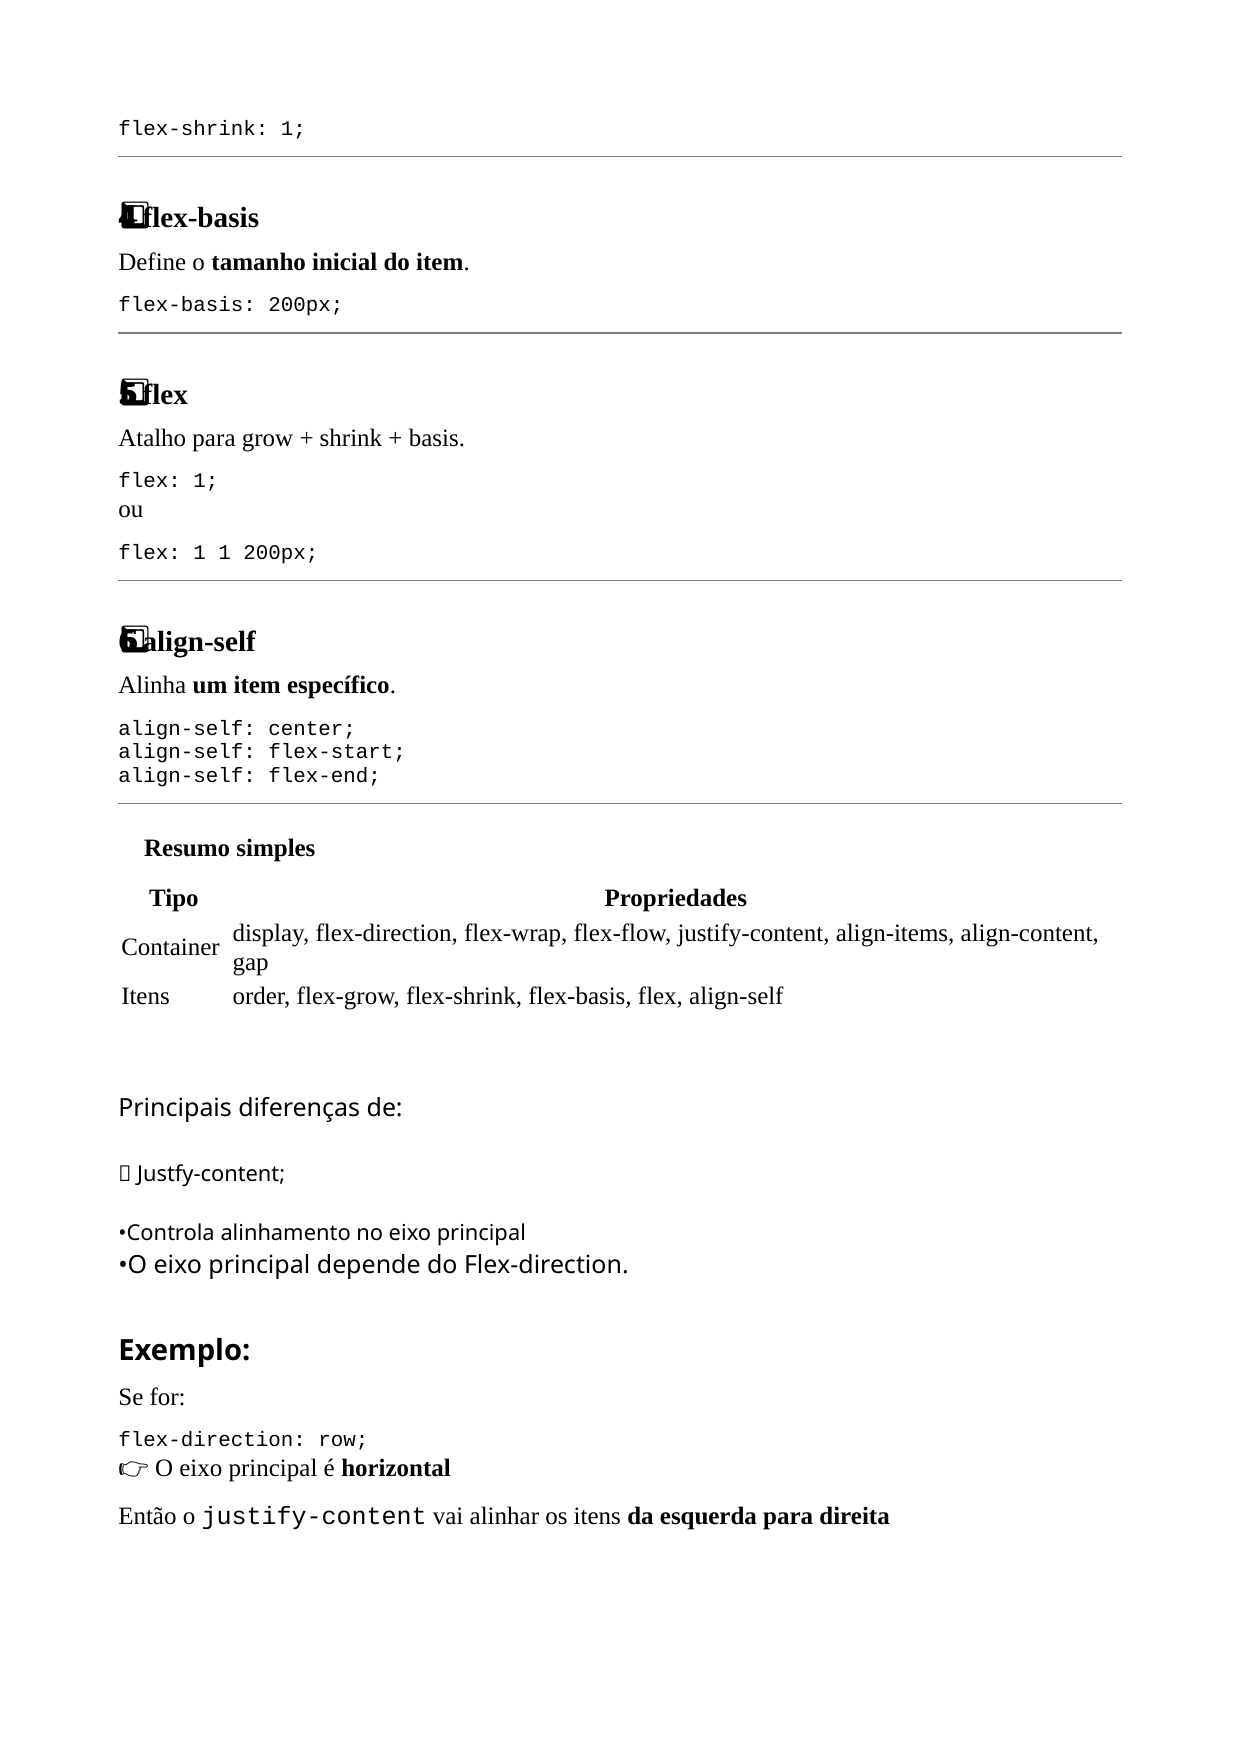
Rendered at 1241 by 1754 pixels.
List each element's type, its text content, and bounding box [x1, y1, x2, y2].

subtitle 6️⃣ align-self [118, 624, 1122, 658]
text 👉 O eixo principal é horizontal [118, 1453, 1122, 1482]
table_cell order, flex-grow, flex-shrink, flex-basis, flex, align-self [229, 979, 1122, 1013]
text Principais diferenças de: [118, 1089, 1122, 1123]
text flex-shrink: 1; [118, 118, 1122, 142]
text ✅ Resumo simples [118, 833, 1122, 862]
text flex: 1; [118, 470, 1122, 494]
text •Controla alinhamento no eixo principal [118, 1217, 1122, 1247]
table_header Propriedades [229, 881, 1122, 915]
text flex-basis: 200px; [118, 294, 1122, 318]
text Então o justify-content vai alinhar os itens da esquerda para direita [118, 1501, 1122, 1532]
table_header Tipo [118, 881, 229, 915]
subtitle 4️⃣ flex-basis [118, 201, 1122, 234]
text •O eixo principal depende do Flex-direction. [118, 1247, 1122, 1281]
text align-self: center; [118, 718, 1122, 741]
text ou [118, 494, 1122, 523]
text align-self: flex-end; [118, 765, 1122, 789]
subtitle Exemplo: [118, 1330, 1122, 1369]
table_cell Itens [118, 979, 229, 1013]
text Atalho para grow + shrink + basis. [118, 423, 1122, 452]
text flex-direction: row; [118, 1429, 1122, 1453]
table_cell display, flex-direction, flex-wrap, flex-flow, justify-content, align-items, align-content, gap [229, 915, 1122, 978]
text 🔹 Justfy-content; [118, 1158, 1122, 1187]
text Se for: [118, 1382, 1122, 1411]
text flex: 1 1 200px; [118, 542, 1122, 565]
text Alinha um item específico. [118, 670, 1122, 699]
table_cell Container [118, 915, 229, 978]
text align-self: flex-start; [118, 741, 1122, 765]
text Define o tamanho inicial do item. [118, 247, 1122, 275]
subtitle 5️⃣ flex [118, 377, 1122, 410]
